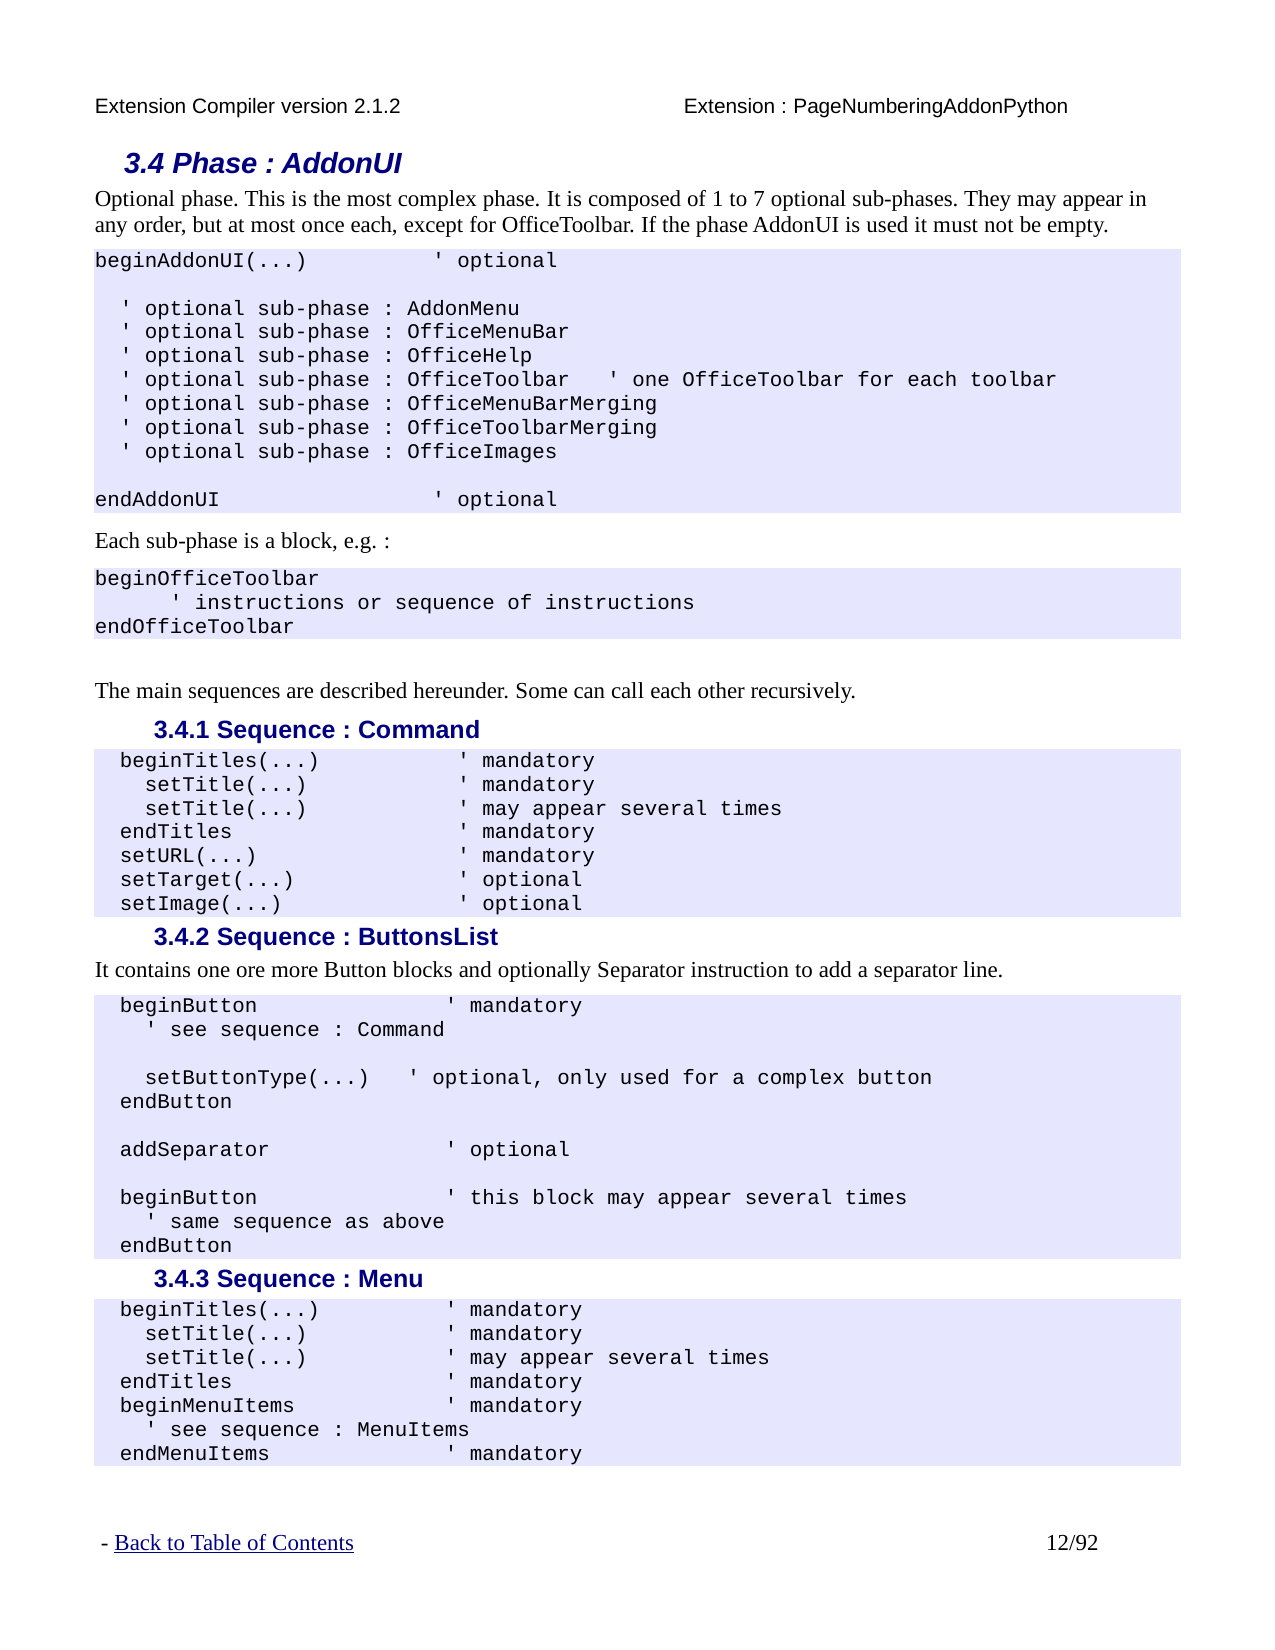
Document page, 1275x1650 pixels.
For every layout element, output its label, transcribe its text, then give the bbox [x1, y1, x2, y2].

text ' optional sub-phase : OfficeToolbarMerging [94, 417, 1181, 441]
subtitle Sequence : Menu [153, 1265, 1181, 1293]
text ' see sequence : MenuItems [94, 1418, 1181, 1442]
text addSeparator ' optional [94, 1139, 1181, 1163]
text ' optional sub-phase : OfficeMenuBar [94, 321, 1181, 345]
text beginButton ' mandatory [94, 995, 1181, 1019]
text endButton [94, 1091, 1181, 1115]
text ' optional sub-phase : AddonMenu [94, 297, 1181, 321]
text setTitle(...) ' may appear several times [94, 797, 1181, 821]
text beginTitles(...) ' mandatory [94, 749, 1181, 773]
text beginAddonUI(...) ' optional [94, 249, 1181, 273]
text beginOfficeToolbar [94, 568, 1181, 592]
text ' optional sub-phase : OfficeToolbar ' one OfficeToolbar for each toolbar [94, 369, 1181, 393]
text ' optional sub-phase : OfficeHelp [94, 345, 1181, 369]
text setURL(...) ' mandatory [94, 845, 1181, 869]
subtitle Sequence : Command [153, 716, 1181, 744]
text setButtonType(...) ' optional, only used for a complex button [94, 1067, 1181, 1091]
text beginMenuItems ' mandatory [94, 1394, 1181, 1418]
text endTitles ' mandatory [94, 821, 1181, 845]
subtitle Phase : AddonUI [124, 147, 1181, 180]
text beginTitles(...) ' mandatory [94, 1299, 1181, 1323]
text The main sequences are described hereunder. Some can call each other recursively. [94, 678, 1181, 703]
text It contains one ore more Button blocks and optionally Separator instruction to add a separator line. [94, 957, 1181, 983]
text Optional phase. This is the most complex phase. It is composed of 1 to 7 optional sub-phases. They may appear in any order, but at most once each, except for OfficeToolbar. If the phase AddonUI is used it must not be empty. [94, 186, 1181, 237]
text setTitle(...) ' mandatory [94, 1323, 1181, 1347]
text setTitle(...) ' mandatory [94, 773, 1181, 797]
text setTitle(...) ' may appear several times [94, 1347, 1181, 1371]
text endMenuItems ' mandatory [94, 1442, 1181, 1466]
text ' same sequence as above [94, 1211, 1181, 1235]
text ' optional sub-phase : OfficeImages [94, 441, 1181, 465]
text endTitles ' mandatory [94, 1371, 1181, 1394]
text ' instructions or sequence of instructions [94, 592, 1181, 616]
text setImage(...) ' optional [94, 893, 1181, 917]
subtitle Sequence : ButtonsList [153, 923, 1181, 951]
text beginButton ' this block may appear several times [94, 1187, 1181, 1211]
text ' see sequence : Command [94, 1019, 1181, 1043]
text endOfficeToolbar [94, 616, 1181, 639]
text ' optional sub-phase : OfficeMenuBarMerging [94, 393, 1181, 417]
text endAddonUI ' optional [94, 489, 1181, 513]
text endButton [94, 1235, 1181, 1259]
text setTarget(...) ' optional [94, 869, 1181, 893]
text Each sub-phase is a block, e.g. : [94, 528, 1181, 553]
